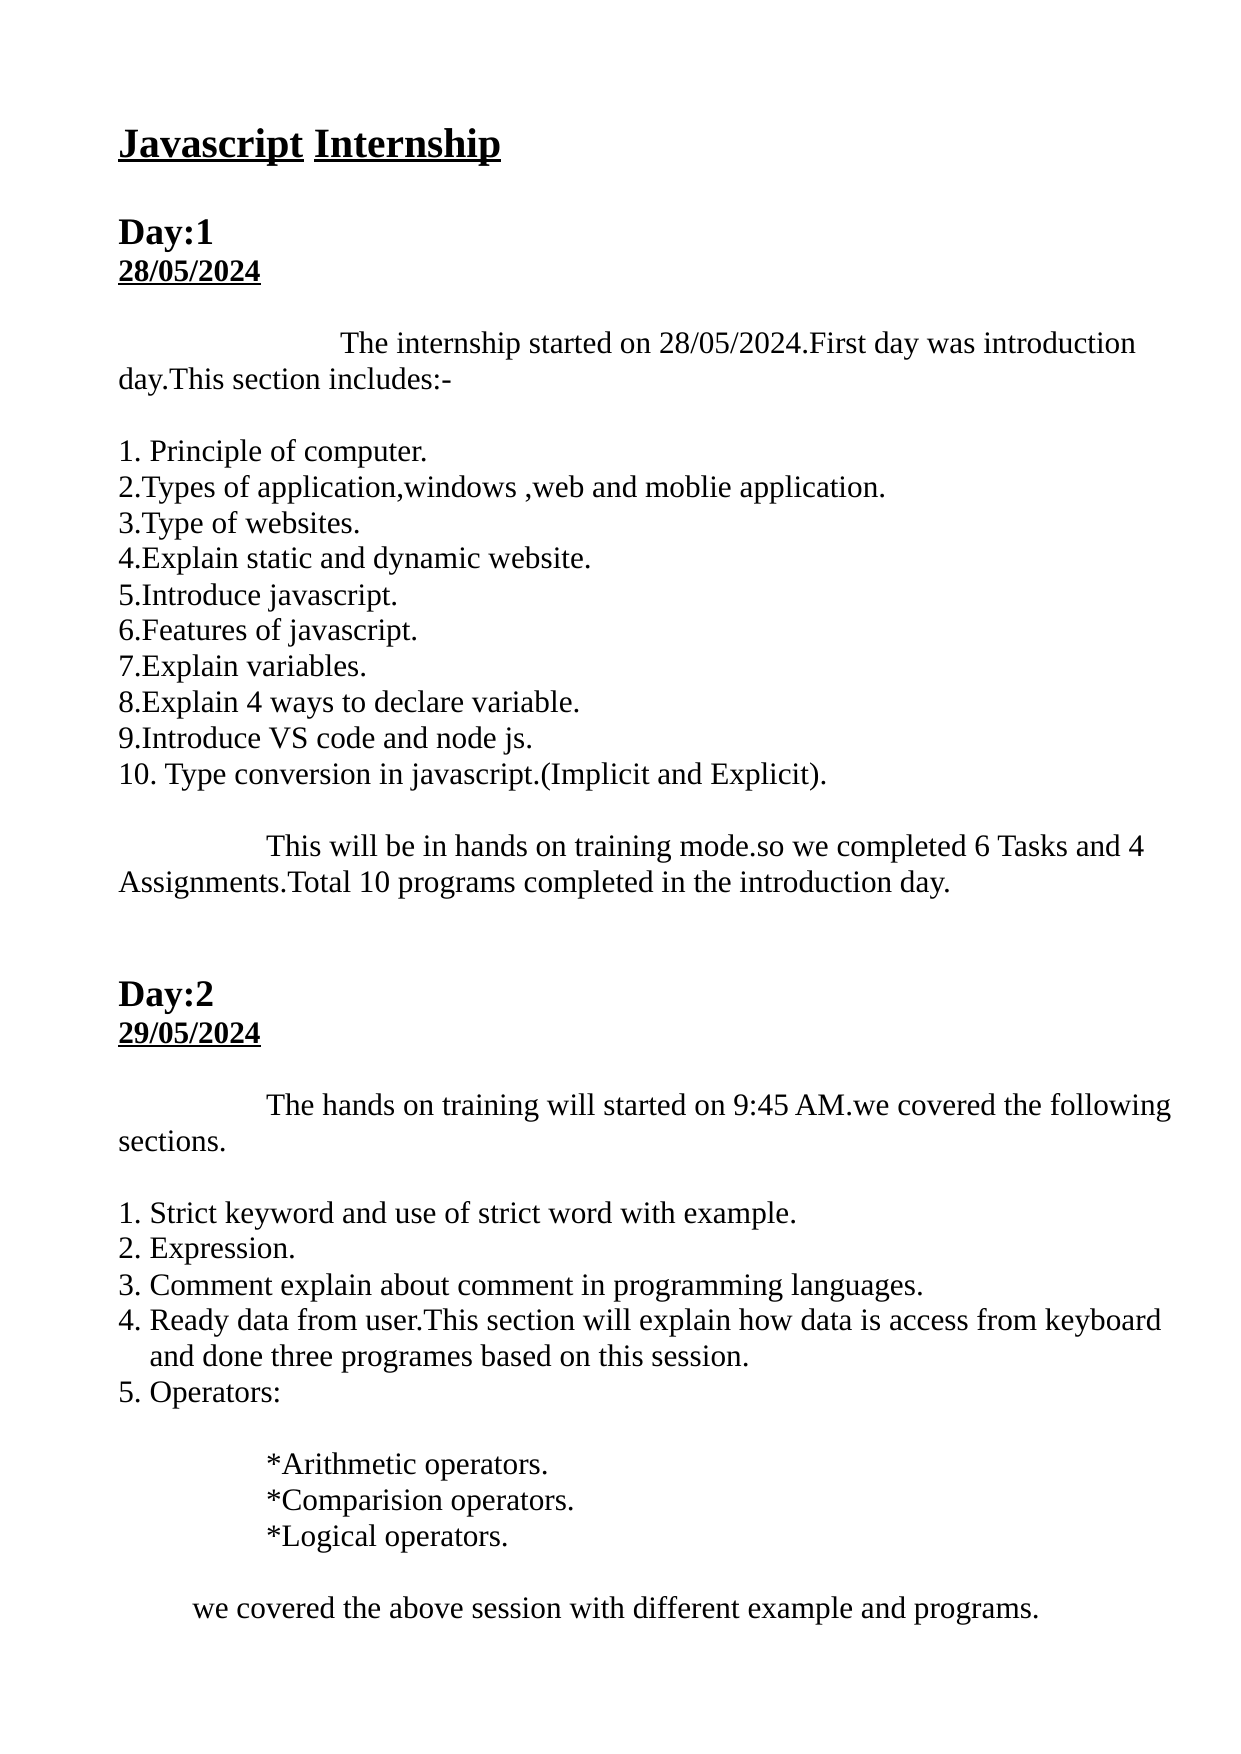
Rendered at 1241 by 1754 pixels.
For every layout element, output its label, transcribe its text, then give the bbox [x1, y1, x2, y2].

text 4. Ready data from user.This section will explain how data is access from keyboard [118, 1302, 1188, 1338]
text Day:1 [118, 209, 1188, 252]
text Day:2 [118, 971, 1188, 1014]
text 10. Type conversion in javascript.(Implicit and Explicit). [118, 755, 1188, 791]
text The internship started on 28/05/2024.First day was introduction day.This section includes:- [118, 324, 1188, 396]
text This will be in hands on training mode.so we completed 6 Tasks and 4 Assignments.Total 10 programs completed in the introduction day. [118, 827, 1188, 899]
text 2.Types of application,windows ,web and moblie application. [118, 468, 1188, 504]
text *Logical operators. [118, 1517, 1188, 1553]
text 5. Operators: [118, 1373, 1188, 1409]
text and done three programes based on this session. [118, 1338, 1188, 1373]
text 7.Explain variables. [118, 648, 1188, 683]
text 2. Expression. [118, 1230, 1188, 1266]
text The hands on training will started on 9:45 AM.we covered the following sections. [118, 1086, 1188, 1158]
text *Arithmetic operators. [118, 1445, 1188, 1481]
text Javascript Internship [118, 118, 1122, 166]
text 8.Explain 4 ways to declare variable. [118, 683, 1188, 719]
text 6.Features of javascript. [118, 612, 1188, 648]
text 1. Principle of computer. [118, 432, 1188, 468]
text 1. Strict keyword and use of strict word with example. [118, 1194, 1188, 1230]
text 4.Explain static and dynamic website. [118, 540, 1188, 576]
text 3. Comment explain about comment in programming languages. [118, 1266, 1188, 1302]
text 9.Introduce VS code and node js. [118, 719, 1188, 755]
text *Comparision operators. [118, 1481, 1188, 1517]
text 3.Type of websites. [118, 504, 1188, 540]
text 28/05/2024 [118, 252, 1188, 288]
text 5.Introduce javascript. [118, 576, 1188, 612]
text 29/05/2024 [118, 1014, 1188, 1050]
text we covered the above session with different example and programs. [118, 1589, 1188, 1625]
